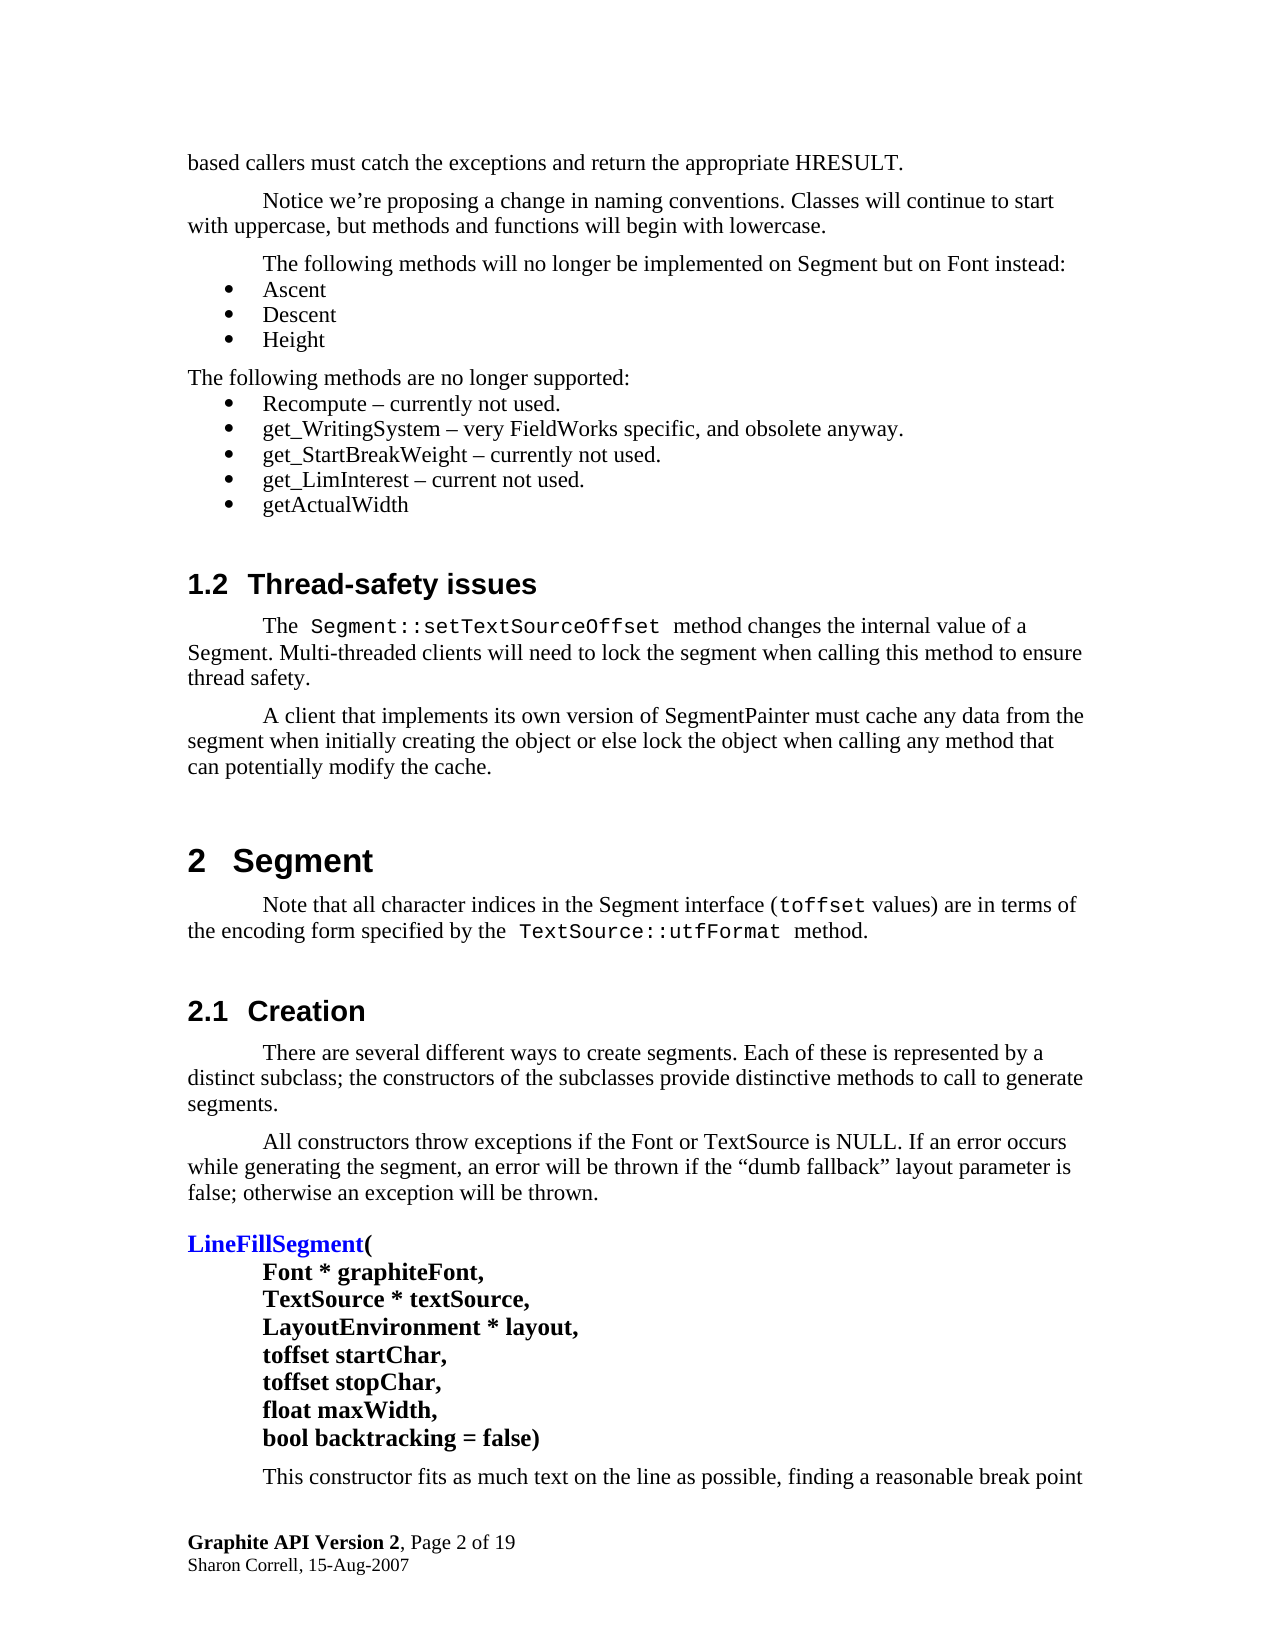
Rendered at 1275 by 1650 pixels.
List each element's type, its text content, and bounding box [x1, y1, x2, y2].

text Notice we’re proposing a change in naming conventions. Classes will continue to start with uppercase, but methods and functions will begin with lowercase. [187, 188, 1087, 239]
list get_WritingSystem – very FieldWorks specific, and obsolete anyway. [225, 416, 1087, 442]
list get_StartBreakWeight – currently not used. [225, 442, 1087, 467]
text A client that implements its own version of SegmentPainter must cache any data from the segment when initially creating the object or else lock the object when calling any method that can potentially modify the cache. [187, 703, 1087, 779]
text based callers must catch the exceptions and return the appropriate HRESULT. [187, 150, 1087, 175]
subtitle Thread-safety issues [187, 568, 1087, 601]
text There are several different ways to create segments. Each of these is represented by a distinct subclass; the constructors of the subclasses provide distinctive methods to call to generate segments. [187, 1040, 1087, 1116]
subtitle Creation [187, 995, 1087, 1027]
text Note that all character indices in the Segment interface (toffset values) are in terms of the encoding form specified by the TextSource::utfFormat method. [187, 892, 1087, 945]
text The Segment::setTextSourceOffset method changes the internal value of a Segment. Multi-threaded clients will need to lock the segment when calling this method to ensure thread safety. [187, 613, 1087, 691]
list Height [225, 327, 1087, 353]
text The following methods will no longer be implemented on Segment but on Font instead: [187, 251, 1087, 277]
list get_LimInterest – current not used. [225, 467, 1087, 492]
subtitle Segment [187, 842, 1087, 879]
list getActualWidth [225, 492, 1087, 518]
text LineFillSegment( Font * graphiteFont, TextSource * textSource, LayoutEnvironment * layout, toffset startChar, toffset stopChar, float maxWidth, bool backtracking = false) [187, 1230, 1087, 1452]
list Descent [225, 302, 1087, 327]
text This constructor fits as much text on the line as possible, finding a reasonable break point [262, 1464, 1087, 1489]
text All constructors throw exceptions if the Font or TextSource is NULL. If an error occurs while generating the segment, an error will be thrown if the “dumb fallback” layout parameter is false; otherwise an exception will be thrown. [187, 1129, 1087, 1205]
text The following methods are no longer supported: [187, 365, 1087, 391]
list Recompute – currently not used. [225, 391, 1087, 416]
list Ascent [225, 277, 1087, 302]
